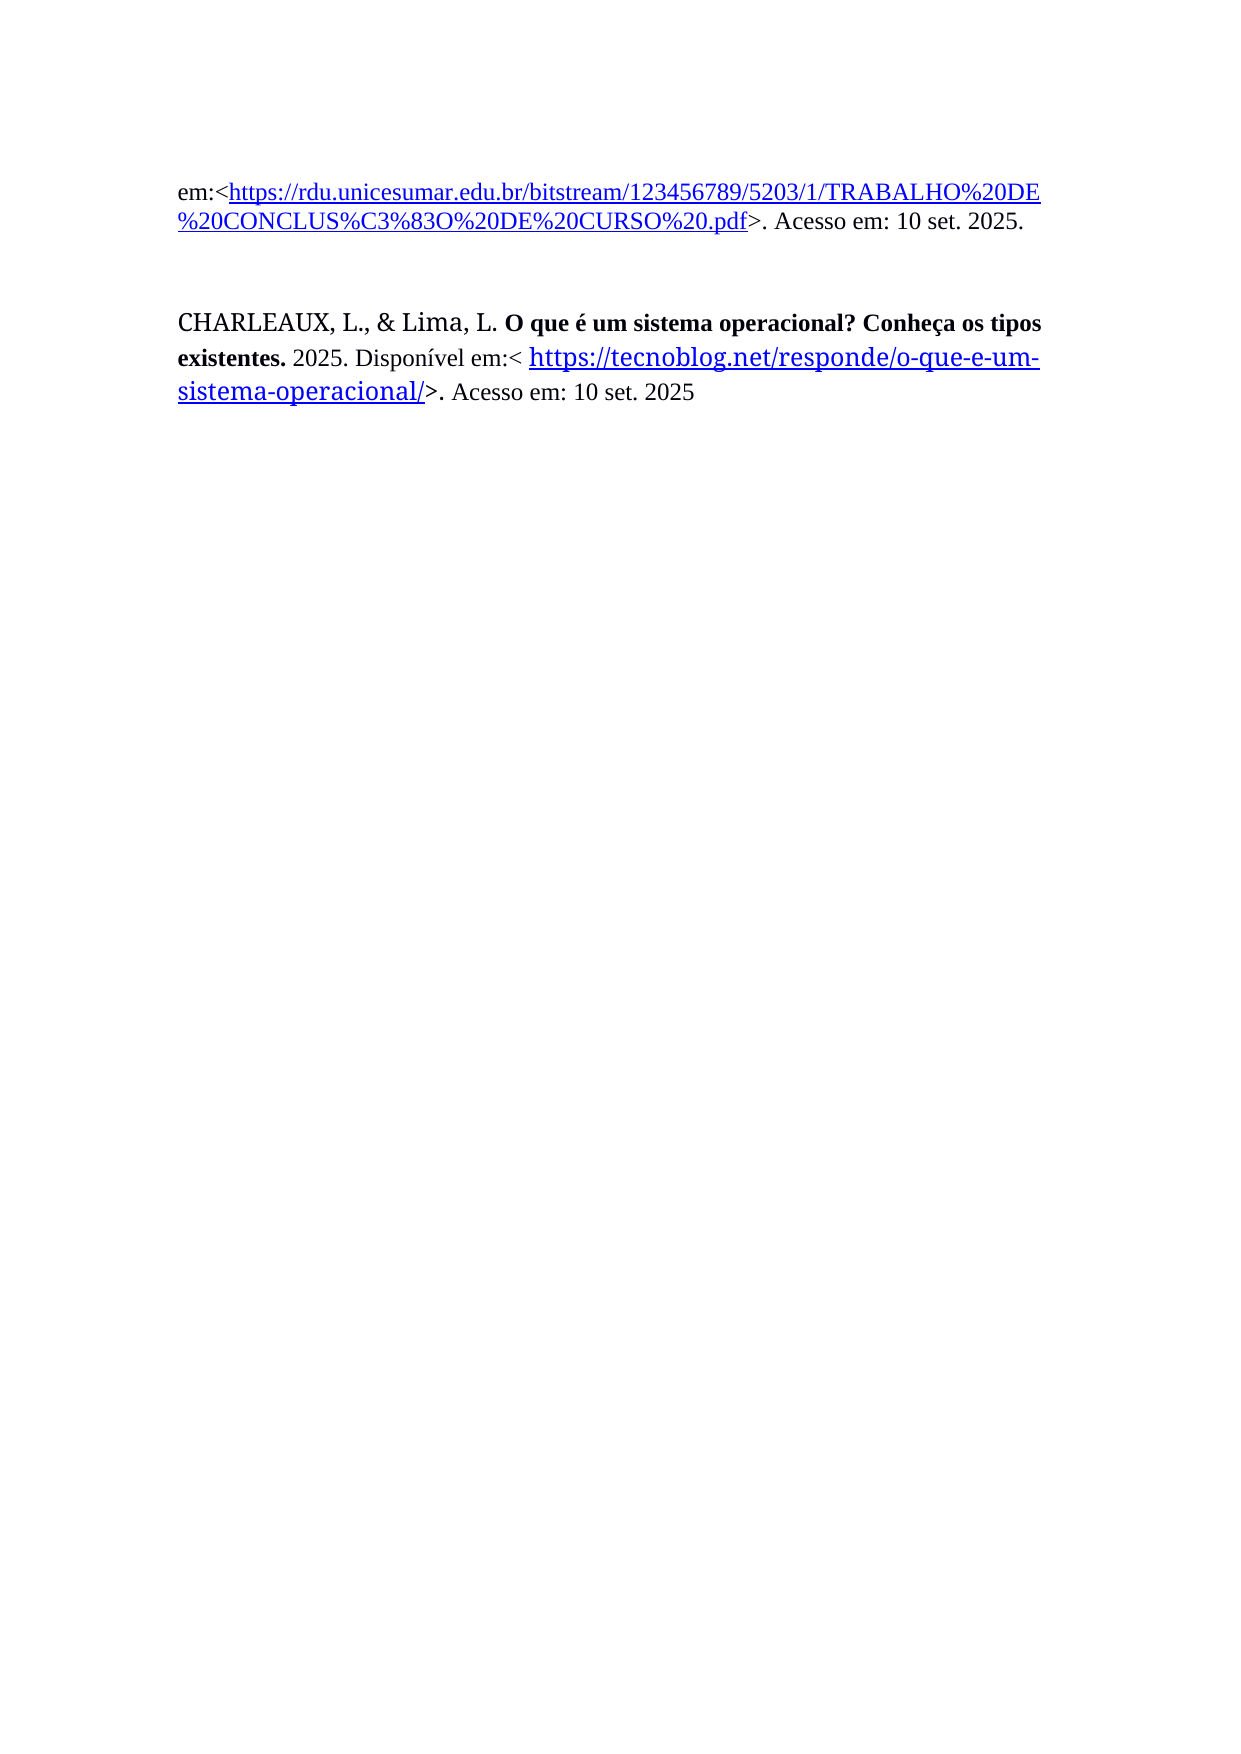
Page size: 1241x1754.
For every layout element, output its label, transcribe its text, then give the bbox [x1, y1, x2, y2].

text CHARLEAUX, L., & Lima, L. O que é um sistema operacional? Conheça os tipos existentes. 2025. Disponível em:< https://tecnoblog.net/responde/o-que-e-um-sistema-operacional/>. Acesso em: 10 set. 2025 [177, 305, 1122, 407]
text em:<https://rdu.unicesumar.edu.br/bitstream/123456789/5203/1/TRABALHO%20DE%20CONCLUS%C3%83O%20DE%20CURSO%20.pdf>. Acesso em: 10 set. 2025. [177, 177, 1122, 235]
